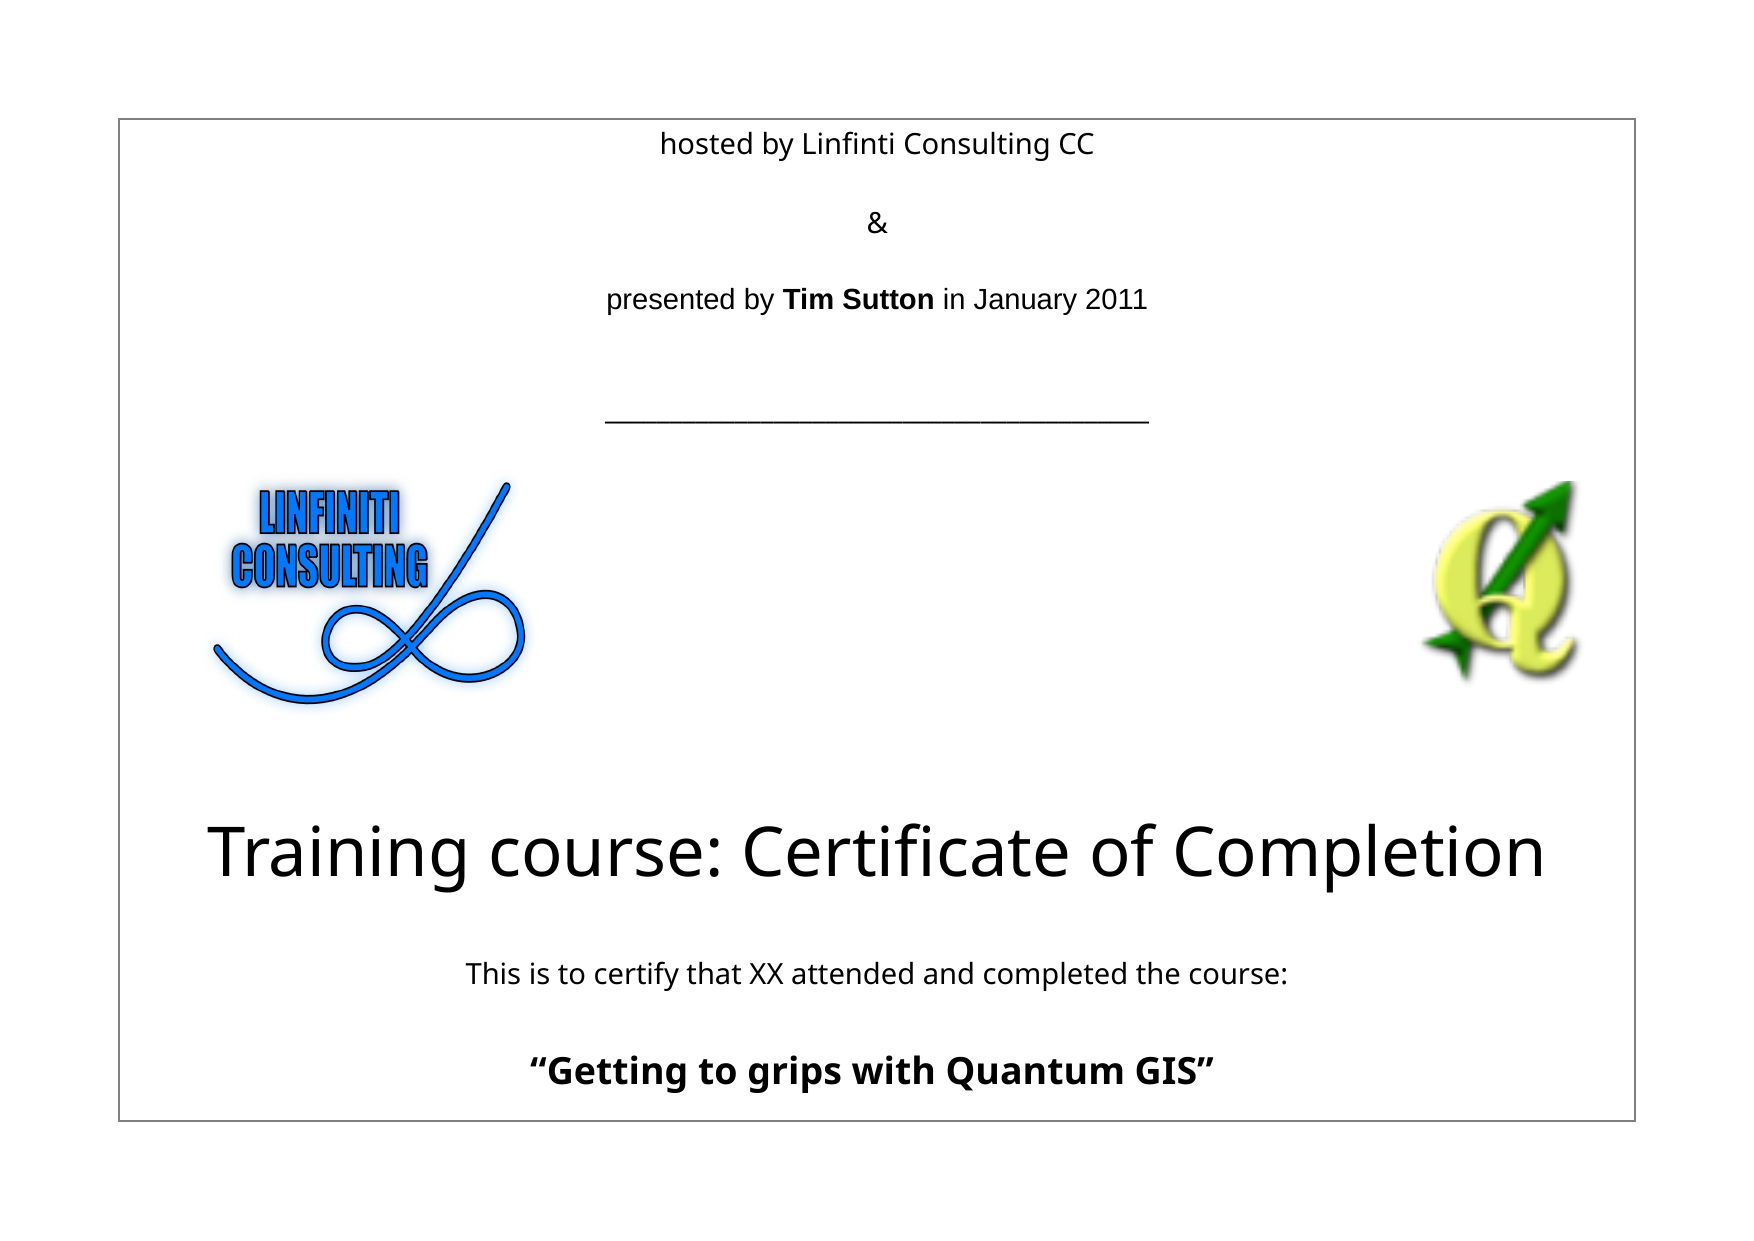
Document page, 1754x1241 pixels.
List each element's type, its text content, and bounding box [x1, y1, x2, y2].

text This is to certify that XX attended and completed the course: [123, 953, 1631, 993]
text Training course: Certificate of Completion [123, 803, 1631, 897]
picture [201, 468, 538, 718]
text presented by Tim Sutton in January 2011 [123, 282, 1631, 315]
text __________________________________________ [123, 389, 1631, 428]
picture [1399, 481, 1610, 692]
text “Getting to grips with Quantum GIS” [123, 1044, 1631, 1095]
text & [123, 202, 1631, 242]
text hosted by Linfinti Consulting CC [123, 123, 1631, 163]
